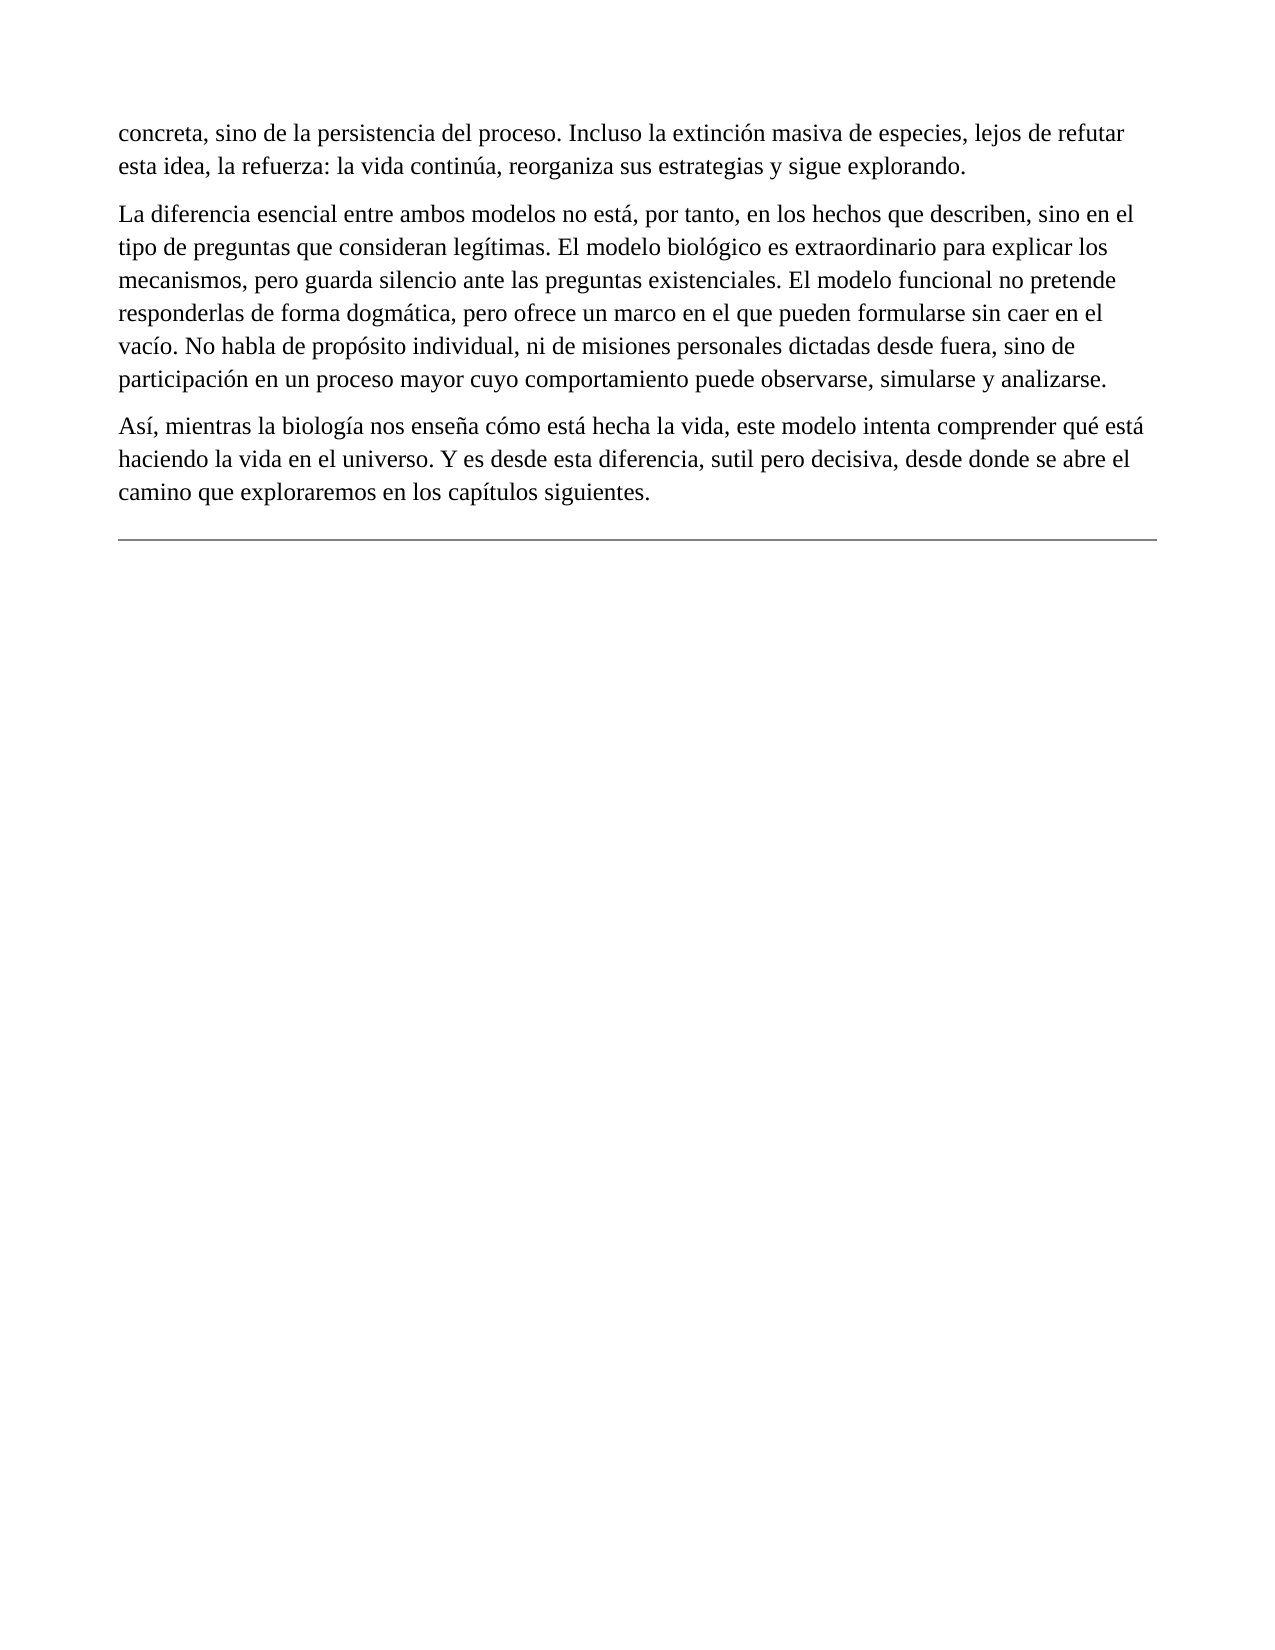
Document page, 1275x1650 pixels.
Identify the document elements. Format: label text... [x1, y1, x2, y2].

text concreta, sino de la persistencia del proceso. Incluso la extinción masiva de especies, lejos de refutar esta idea, la refuerza: la vida continúa, reorganiza sus estrategias y sigue explorando. [118, 118, 1157, 180]
text La diferencia esencial entre ambos modelos no está, por tanto, en los hechos que describen, sino en el tipo de preguntas que consideran legítimas. El modelo biológico es extraordinario para explicar los mecanismos, pero guarda silencio ante las preguntas existenciales. El modelo funcional no pretende responderlas de forma dogmática, pero ofrece un marco en el que pueden formularse sin caer en el vacío. No habla de propósito individual, ni de misiones personales dictadas desde fuera, sino de participación en un proceso mayor cuyo comportamiento puede observarse, simularse y analizarse. [118, 199, 1157, 393]
text Así, mientras la biología nos enseña cómo está hecha la vida, este modelo intenta comprender qué está haciendo la vida en el universo. Y es desde esta diferencia, sutil pero decisiva, desde donde se abre el camino que exploraremos en los capítulos siguientes. [118, 411, 1157, 506]
